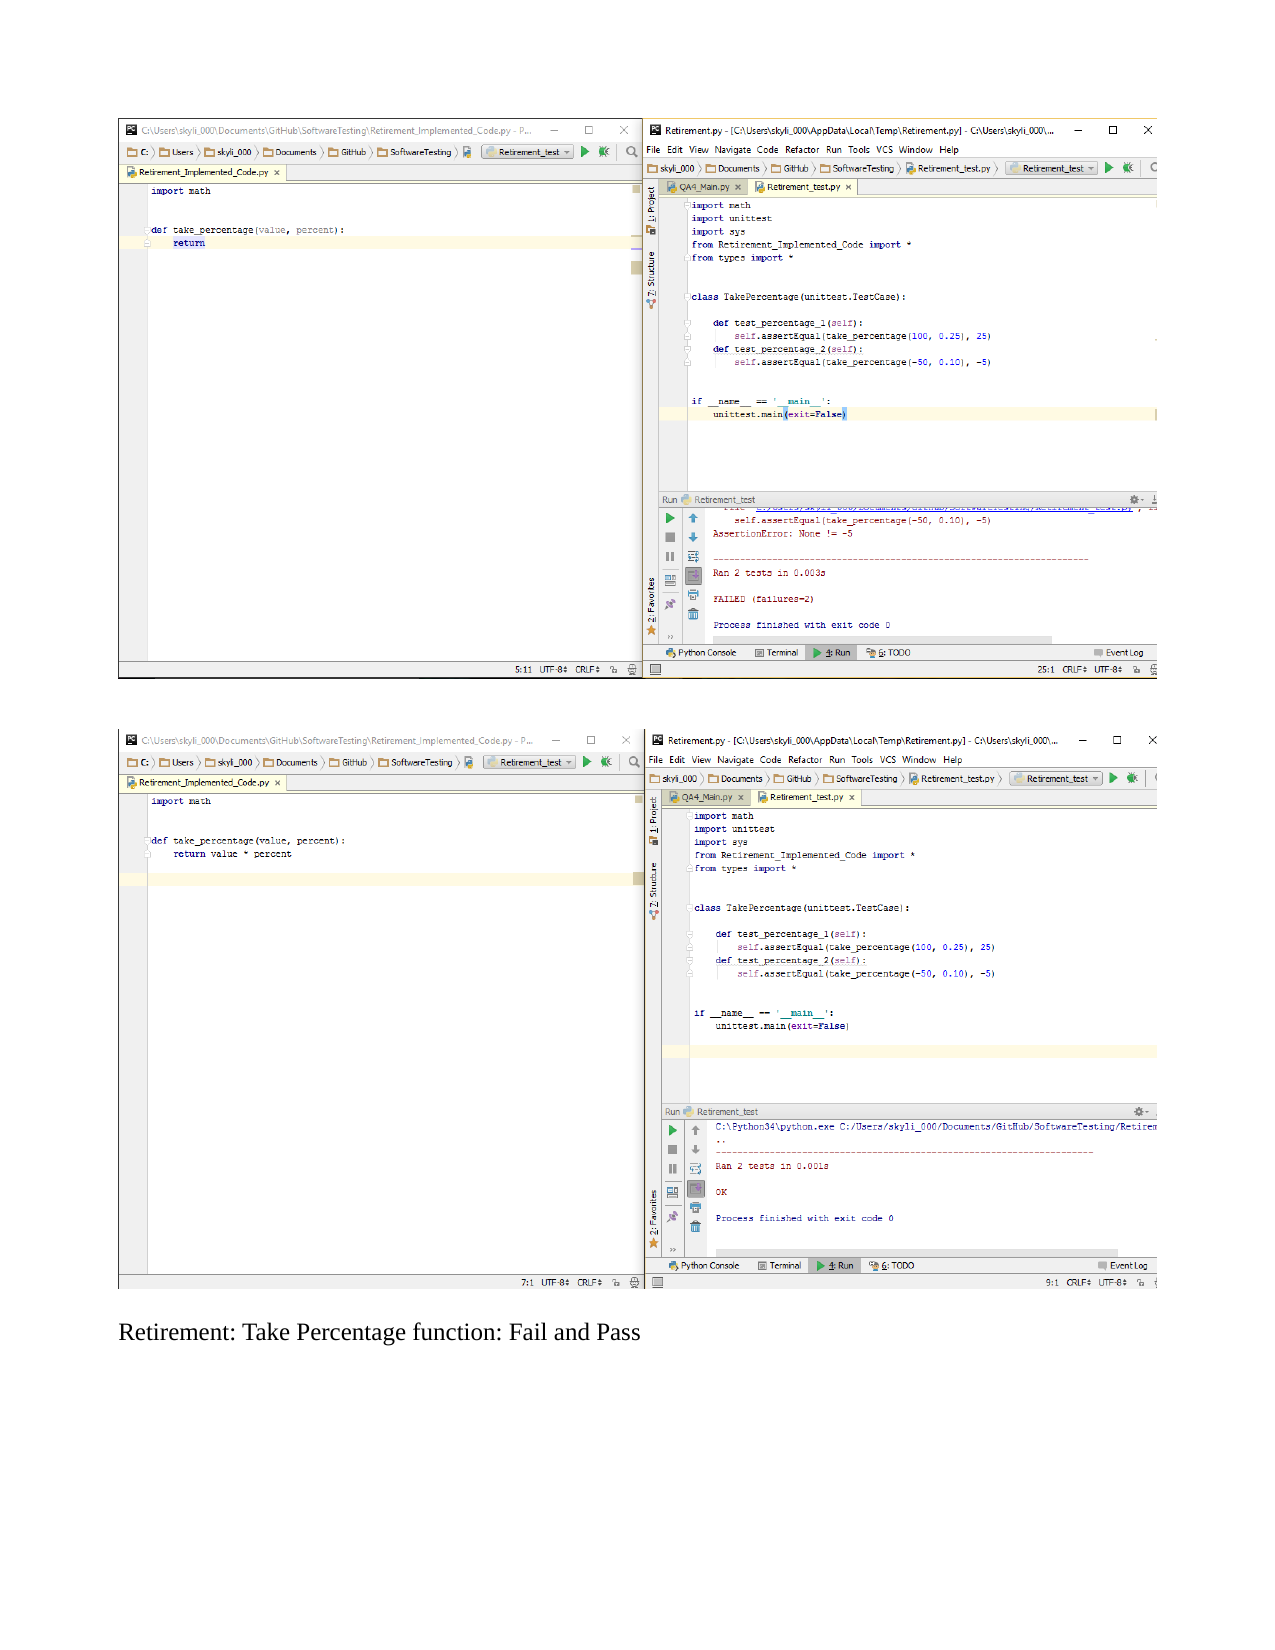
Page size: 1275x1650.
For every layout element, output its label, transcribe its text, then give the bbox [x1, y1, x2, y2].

text Retirement: Take Percentage function: Fail and Pass [118, 1317, 1157, 1346]
picture [118, 118, 1157, 679]
picture [118, 729, 1157, 1289]
